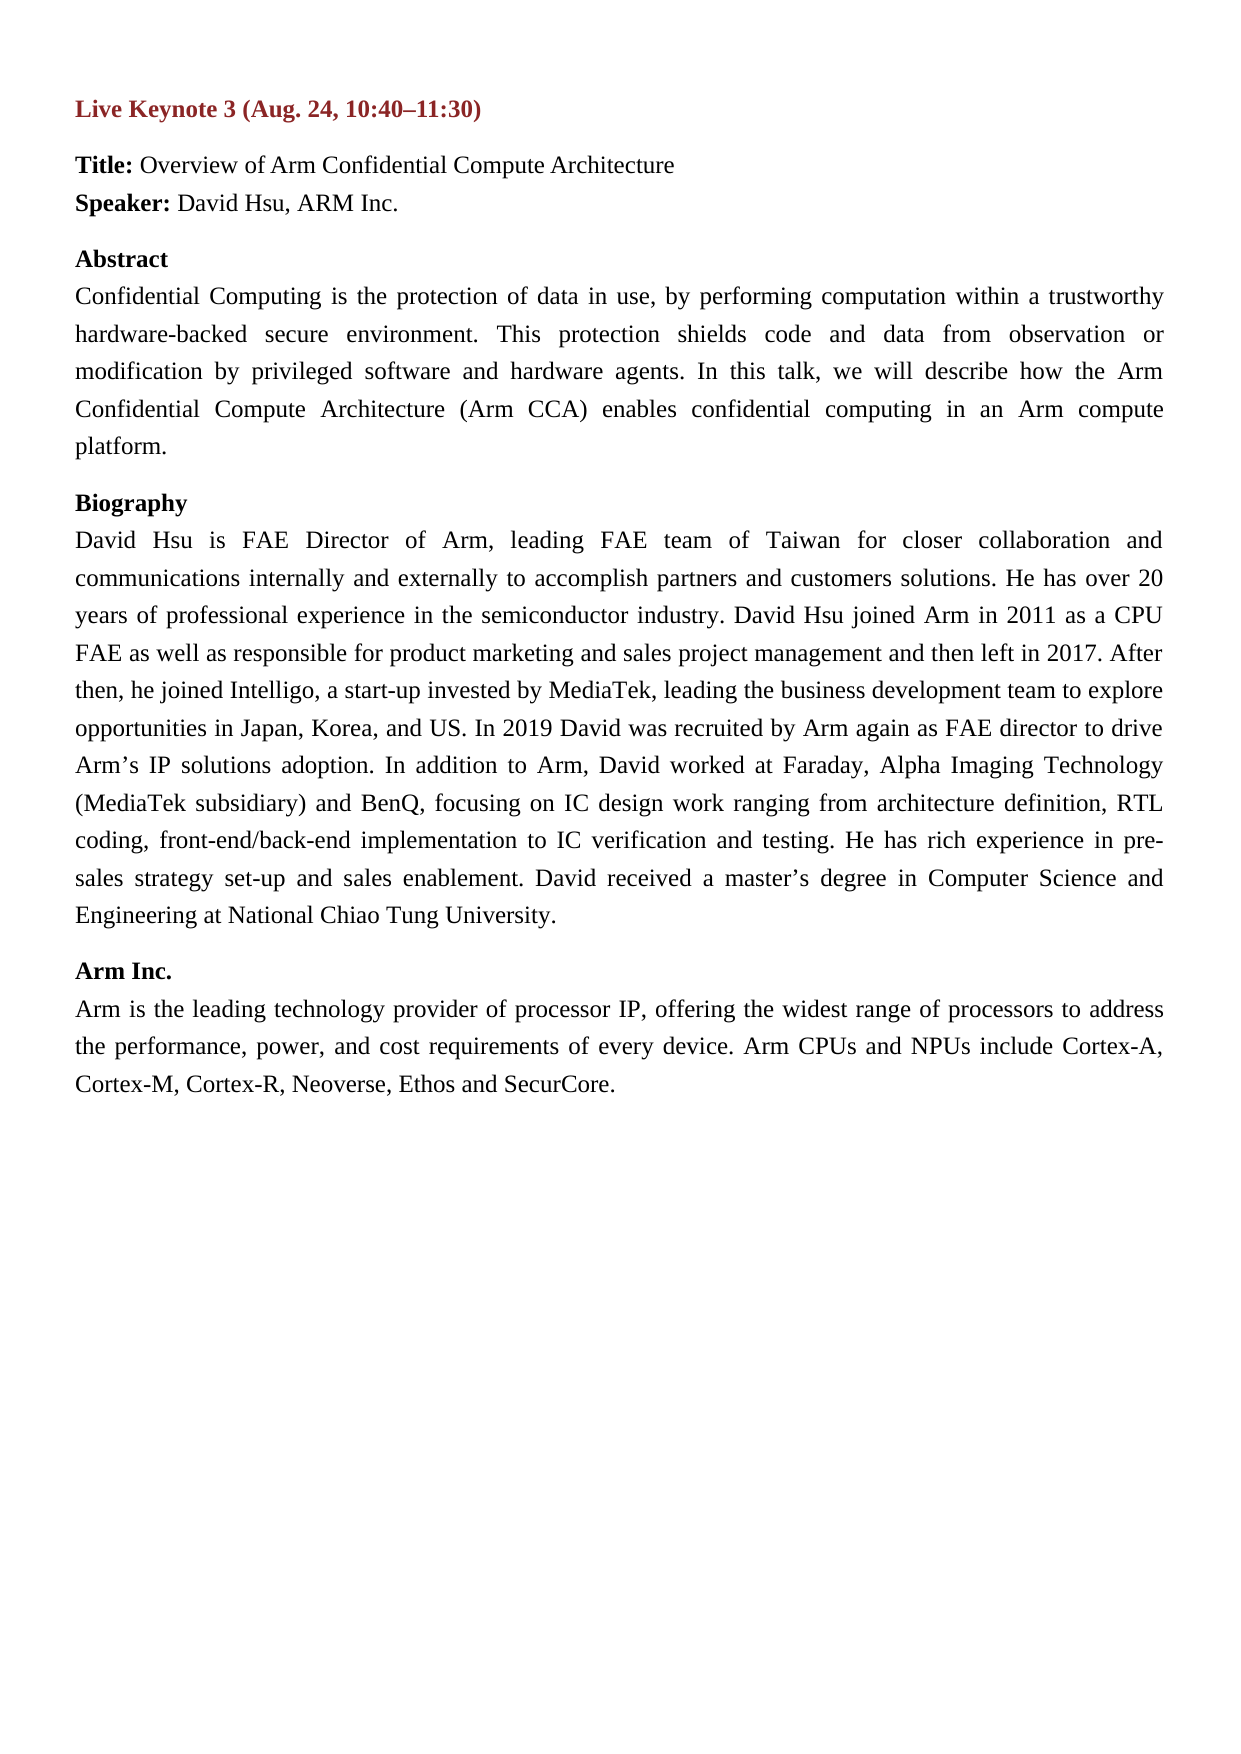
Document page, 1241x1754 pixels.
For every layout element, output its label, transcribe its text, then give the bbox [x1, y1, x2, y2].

text Confidential Computing is the protection of data in use, by performing computation within a trustworthy hardware-backed secure environment. This protection shields code and data from observation or modification by privileged software and hardware agents. In this talk, we will describe how the Arm Confidential Compute Architecture (Arm CCA) enables confidential computing in an Arm compute platform. [75, 277, 1165, 464]
text Speaker: David Hsu, ARM Inc. [75, 183, 1165, 221]
text Arm is the leading technology provider of processor IP, offering the widest range of processors to address the performance, power, and cost requirements of every device. Arm CPUs and NPUs include Cortex-A, Cortex-M, Cortex-R, Neoverse, Ethos and SecurCore. [75, 989, 1165, 1102]
text Abstract [75, 239, 1165, 277]
text Title: Overview of Arm Confidential Compute Architecture [75, 146, 1165, 183]
text Biography [75, 483, 1165, 521]
text David Hsu is FAE Director of Arm, leading FAE team of Taiwan for closer collaboration and communications internally and externally to accomplish partners and customers solutions. He has over 20 years of professional experience in the semiconductor industry. David Hsu joined Arm in 2011 as a CPU FAE as well as responsible for product marketing and sales project management and then left in 2017. After then, he joined Intelligo, a start-up invested by MediaTek, leading the business development team to explore opportunities in Japan, Korea, and US. In 2019 David was recruited by Arm again as FAE director to drive Arm’s IP solutions adoption. In addition to Arm, David worked at Faraday, Alpha Imaging Technology (MediaTek subsidiary) and BenQ, focusing on IC design work ranging from architecture definition, RTL coding, front-end/back-end implementation to IC verification and testing. He has rich experience in pre-sales strategy set-up and sales enablement. David received a master’s degree in Computer Science and Engineering at National Chiao Tung University. [75, 521, 1165, 933]
text Arm Inc. [75, 952, 1165, 989]
text Live Keynote 3 (Aug. 24, 10:40–11:30) [75, 89, 1165, 127]
